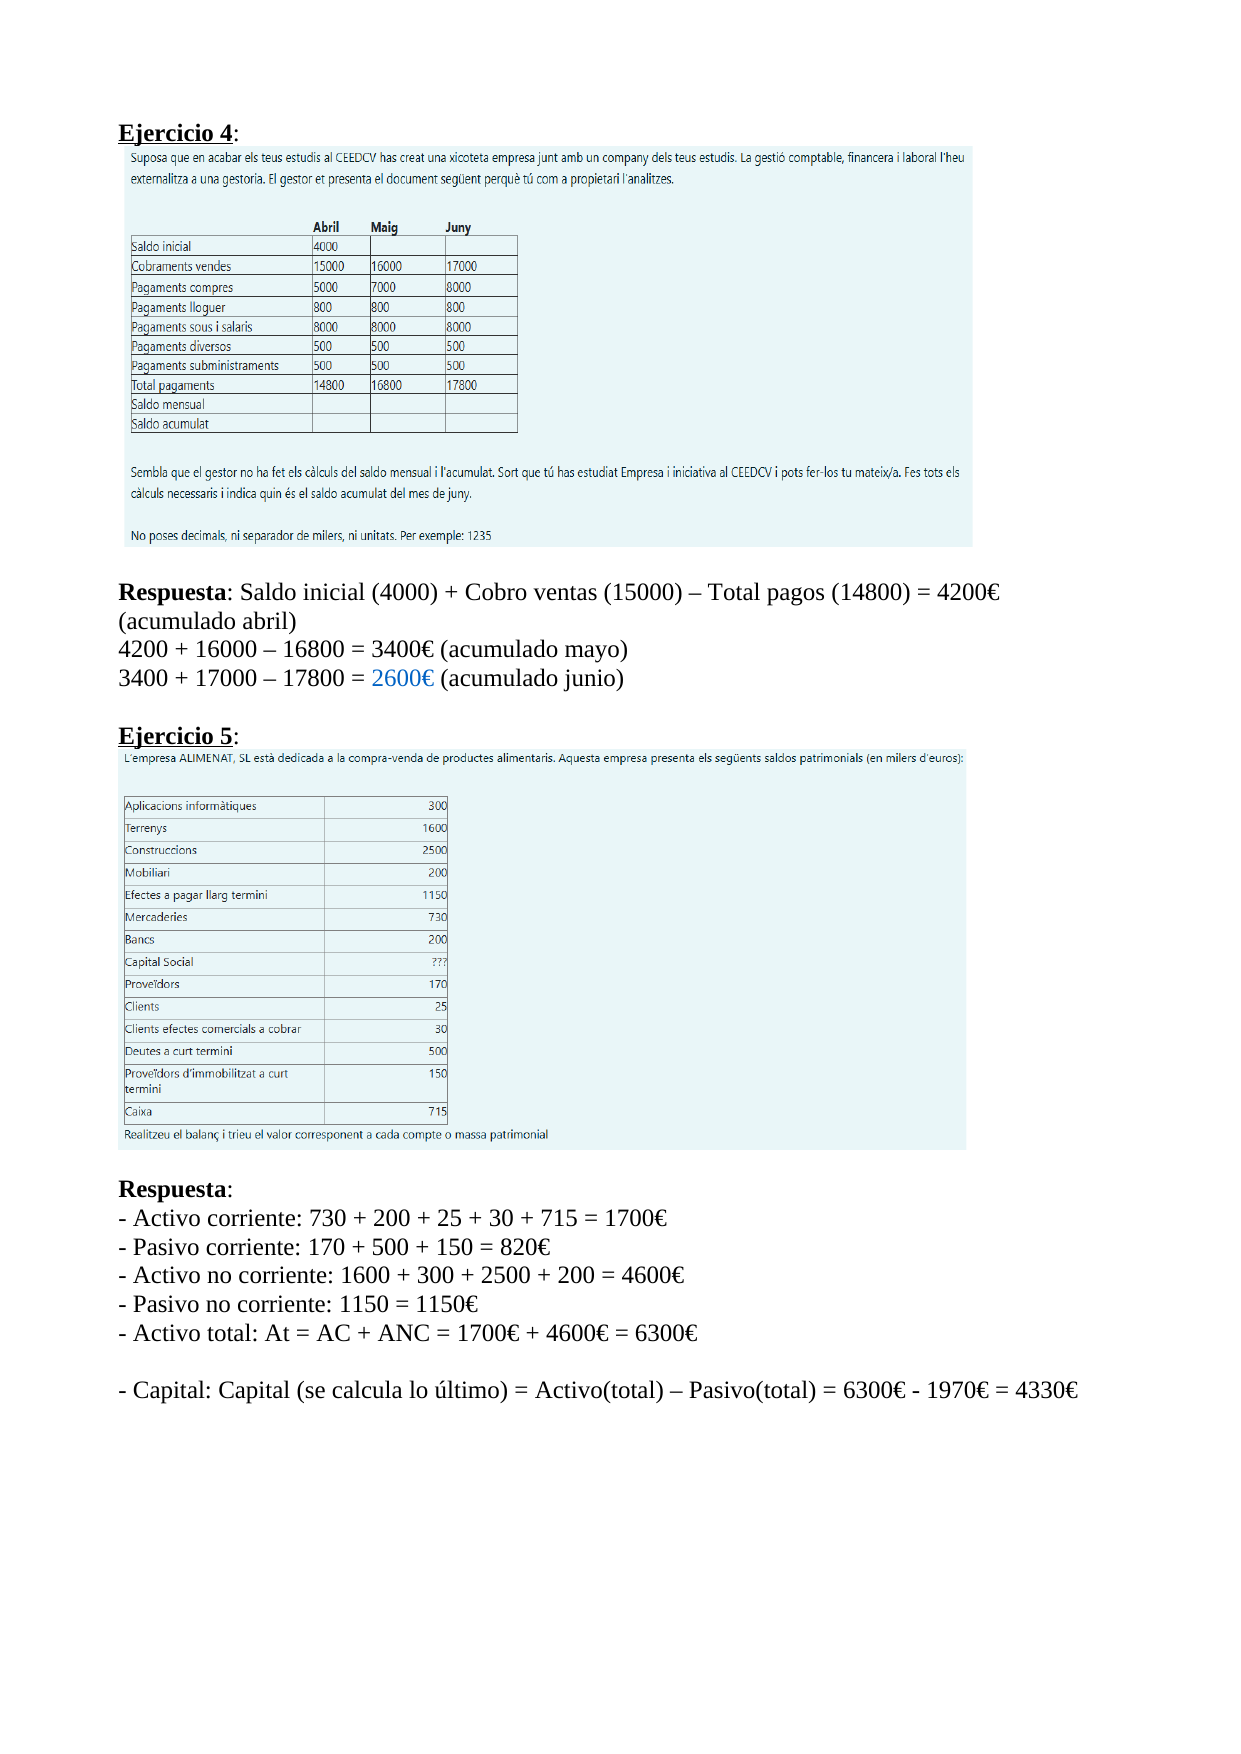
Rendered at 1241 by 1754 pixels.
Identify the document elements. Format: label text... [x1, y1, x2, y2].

text Respuesta: Saldo inicial (4000) + Cobro ventas (15000) – Total pagos (14800) = 4200€ (acumulado abril) 4200 + 16000 – 16800 = 3400€ (acumulado mayo) 3400 + 17000 – 17800 = 2600€ (acumulado junio) [118, 147, 1122, 692]
picture [124, 146, 973, 547]
picture [118, 749, 967, 1150]
text - Capital: Capital (se calcula lo último) = Activo(total) – Pasivo(total) = 6300€ - 1970€ = 4330€ [118, 1376, 1122, 1404]
text Respuesta: - Activo corriente: 730 + 200 + 25 + 30 + 715 = 1700€ - Pasivo corriente: 170 + 500 + 150 = 820€ [118, 749, 1122, 1261]
text Ejercicio 5: [118, 721, 1122, 749]
text [118, 1433, 1122, 1634]
text Ejercicio 4: [118, 118, 1122, 147]
text - Pasivo no corriente: 1150 = 1150€ - Activo total: At = AC + ANC = 1700€ + 4600€ = 6300€ [118, 1289, 1122, 1376]
text - Activo no corriente: 1600 + 300 + 2500 + 200 = 4600€ [118, 1261, 1122, 1289]
